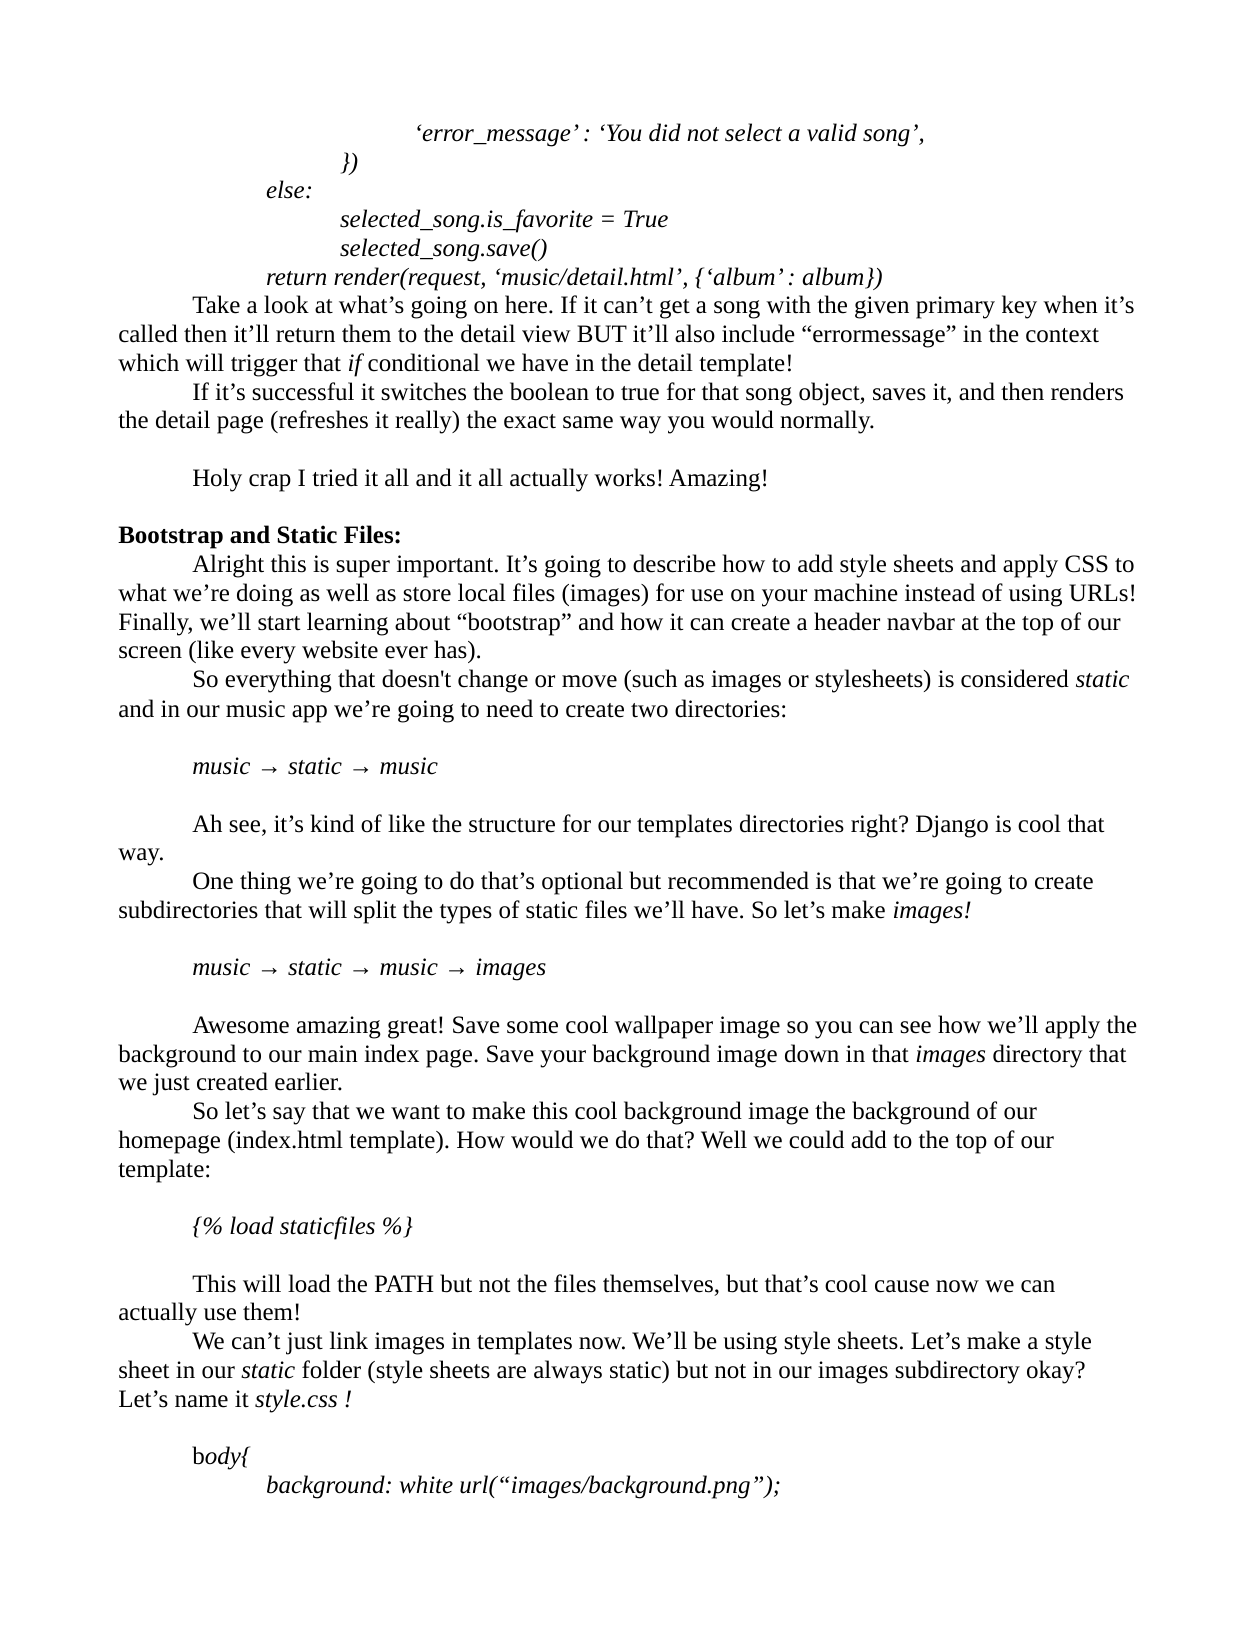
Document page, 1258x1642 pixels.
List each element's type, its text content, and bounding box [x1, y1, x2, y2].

text ‘error_message’ : ‘You did not select a valid song’, [118, 118, 1140, 147]
text Take a look at what’s going on here. If it can’t get a song with the given primary key when it’s called then it’ll return them to the detail view BUT it’ll also include “errormessage” in the context which will trigger that if conditional we have in the detail template! [118, 291, 1140, 377]
text music → static → music → images [118, 952, 1140, 981]
text selected_song.is_favorite = True [118, 204, 1140, 233]
text {% load staticfiles %} [118, 1211, 1140, 1240]
text else: [118, 176, 1140, 204]
text Alright this is super important. It’s going to describe how to add style sheets and apply CSS to what we’re doing as well as store local files (images) for use on your machine instead of using URLs! Finally, we’ll start learning about “bootstrap” and how it can create a header navbar at the top of our screen (like every website ever has). [118, 549, 1140, 664]
text Awesome amazing great! Save some cool wallpaper image so you can see how we’ll apply the background to our main index page. Save your background image down in that images directory that we just created earlier. [118, 1010, 1140, 1096]
text One thing we’re going to do that’s optional but recommended is that we’re going to create subdirectories that will split the types of static files we’ll have. So let’s make images! [118, 866, 1140, 924]
text selected_song.save() [118, 233, 1140, 262]
text Bootstrap and Static Files: [118, 521, 1140, 549]
text Holy crap I tried it all and it all actually works! Amazing! [118, 463, 1140, 492]
text body{ [118, 1441, 1140, 1470]
text return render(request, ‘music/detail.html’, {‘album’ : album}) [118, 262, 1140, 291]
text So let’s say that we want to make this cool background image the background of our homepage (index.html template). How would we do that? Well we could add to the top of our template: [118, 1096, 1140, 1182]
text music → static → music [118, 751, 1140, 780]
text Ah see, it’s kind of like the structure for our templates directories right? Django is cool that way. [118, 809, 1140, 866]
text So everything that doesn't change or move (such as images or stylesheets) is considered ﻿static and in our music app we’re going to need to create two directories: [118, 664, 1140, 722]
text If it’s successful it switches the boolean to true for that song object, saves it, and then renders the detail page (refreshes it really) the exact same way you would normally. [118, 377, 1140, 434]
text We can’t just link images in templates now. We’ll be using style sheets. Let’s make a style sheet in our static folder (style sheets are always static) but not in our images subdirectory okay? Let’s name it style.css ! [118, 1326, 1140, 1412]
text This will load the PATH but not the files themselves, but that’s cool cause now we can actually use them! [118, 1269, 1140, 1326]
text }) [118, 147, 1140, 176]
text background: white url(“images/background.png”); [118, 1470, 1140, 1499]
